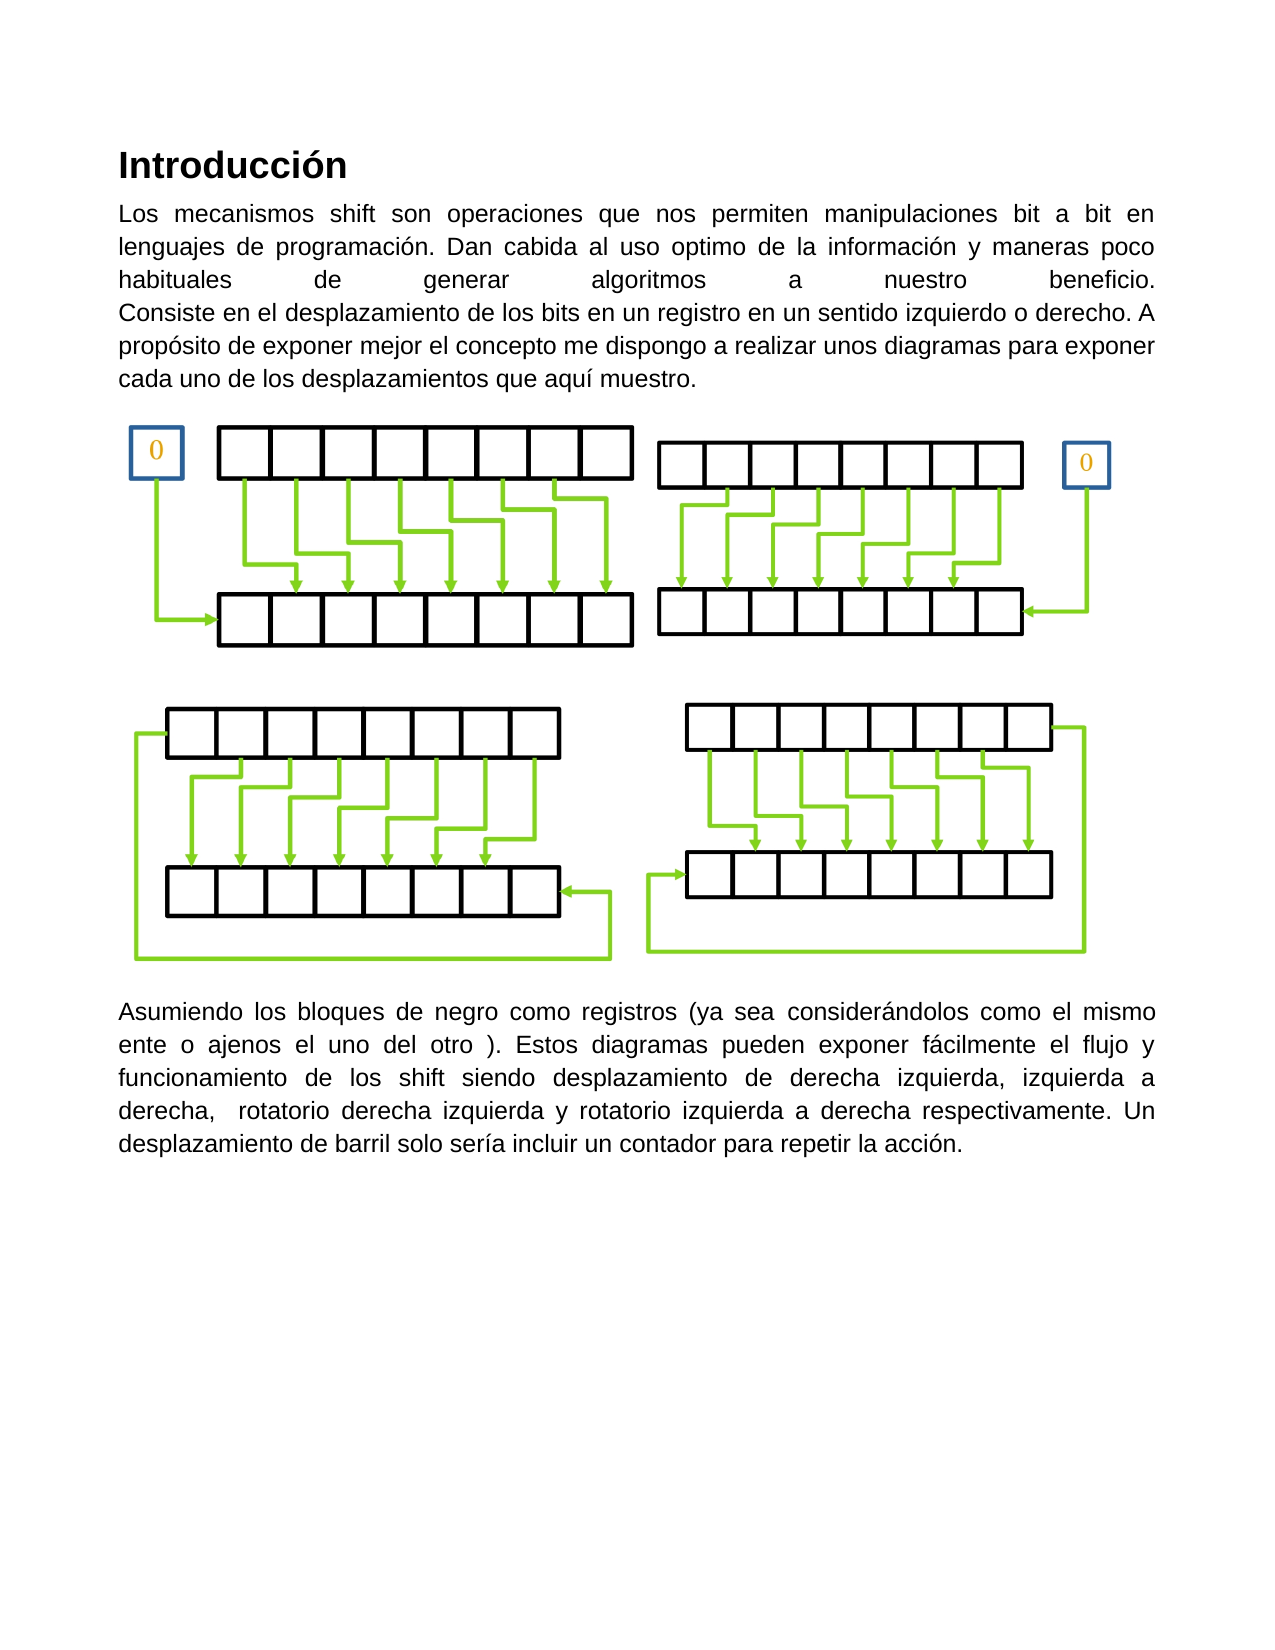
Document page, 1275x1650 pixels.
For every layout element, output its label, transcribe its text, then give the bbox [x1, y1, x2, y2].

subtitle Introducción [118, 143, 1157, 187]
picture [118, 686, 1098, 979]
picture [118, 412, 1126, 668]
text Asumiendo los bloques de negro como registros (ya sea considerándolos como el mismo ente o ajenos el uno del otro ). Estos diagramas pueden exponer fácilmente el flujo y funcionamiento de los shift siendo desplazamiento de derecha izquierda, izquierda a derecha, rotatorio derecha izquierda y rotatorio izquierda a derecha respectivamente. Un desplazamiento de barril solo sería incluir un contador para repetir la acción. [118, 997, 1157, 1158]
text Los mecanismos shift son operaciones que nos permiten manipulaciones bit a bit en lenguajes de programación. Dan cabida al uso optimo de la información y maneras poco habituales de generar algoritmos a nuestro beneficio. Consiste en el desplazamiento de los bits en un registro en un sentido izquierdo o derecho. A propósito de exponer mejor el concepto me dispongo a realizar unos diagramas para exponer cada uno de los desplazamientos que aquí muestro. [118, 199, 1157, 393]
